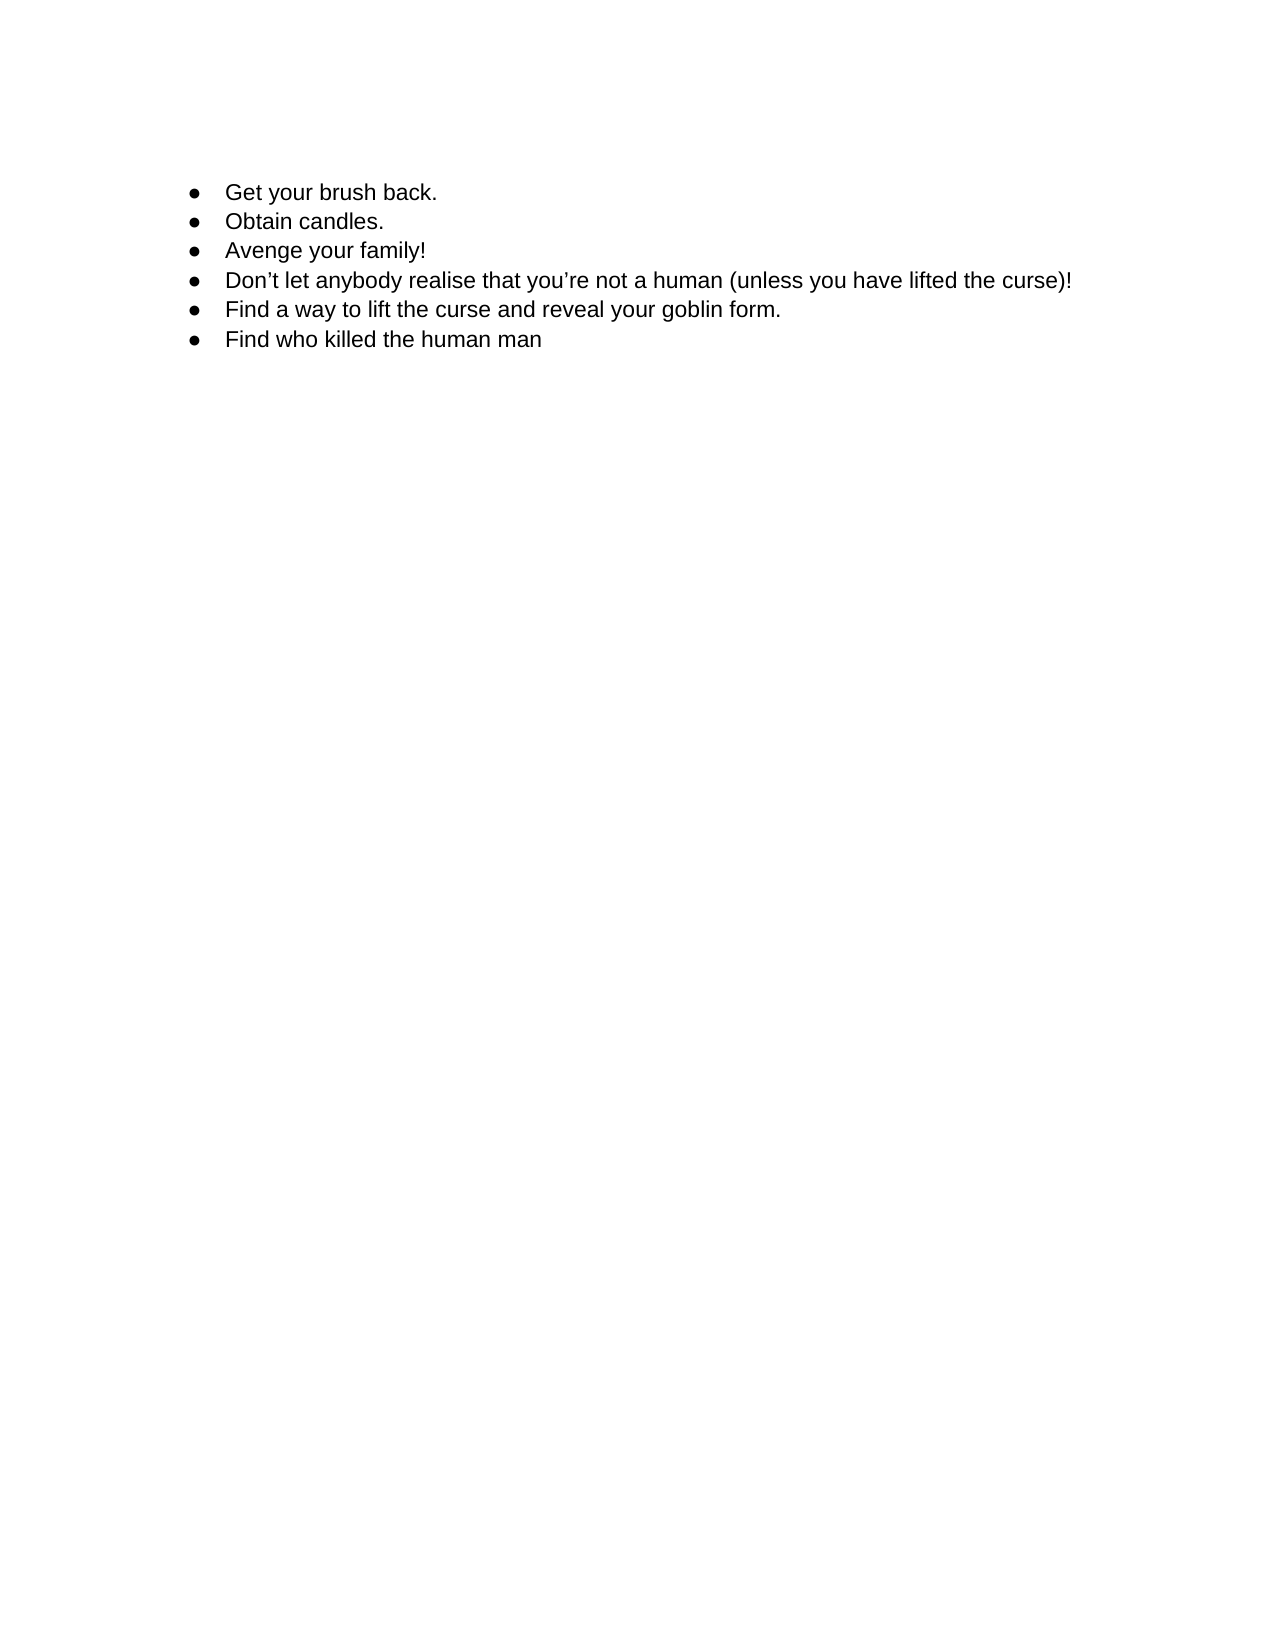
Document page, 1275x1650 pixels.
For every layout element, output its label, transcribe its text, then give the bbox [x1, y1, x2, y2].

list Get your brush back. [187, 179, 1125, 205]
list Find who killed the human man [187, 326, 1125, 352]
list Avenge your family! [187, 238, 1125, 264]
list Obtain candles. [187, 209, 1125, 234]
list Find a way to lift the curse and reveal your goblin form. [187, 297, 1125, 322]
list Don’t let anybody realise that you’re not a human (unless you have lifted the curse)! [187, 267, 1125, 293]
